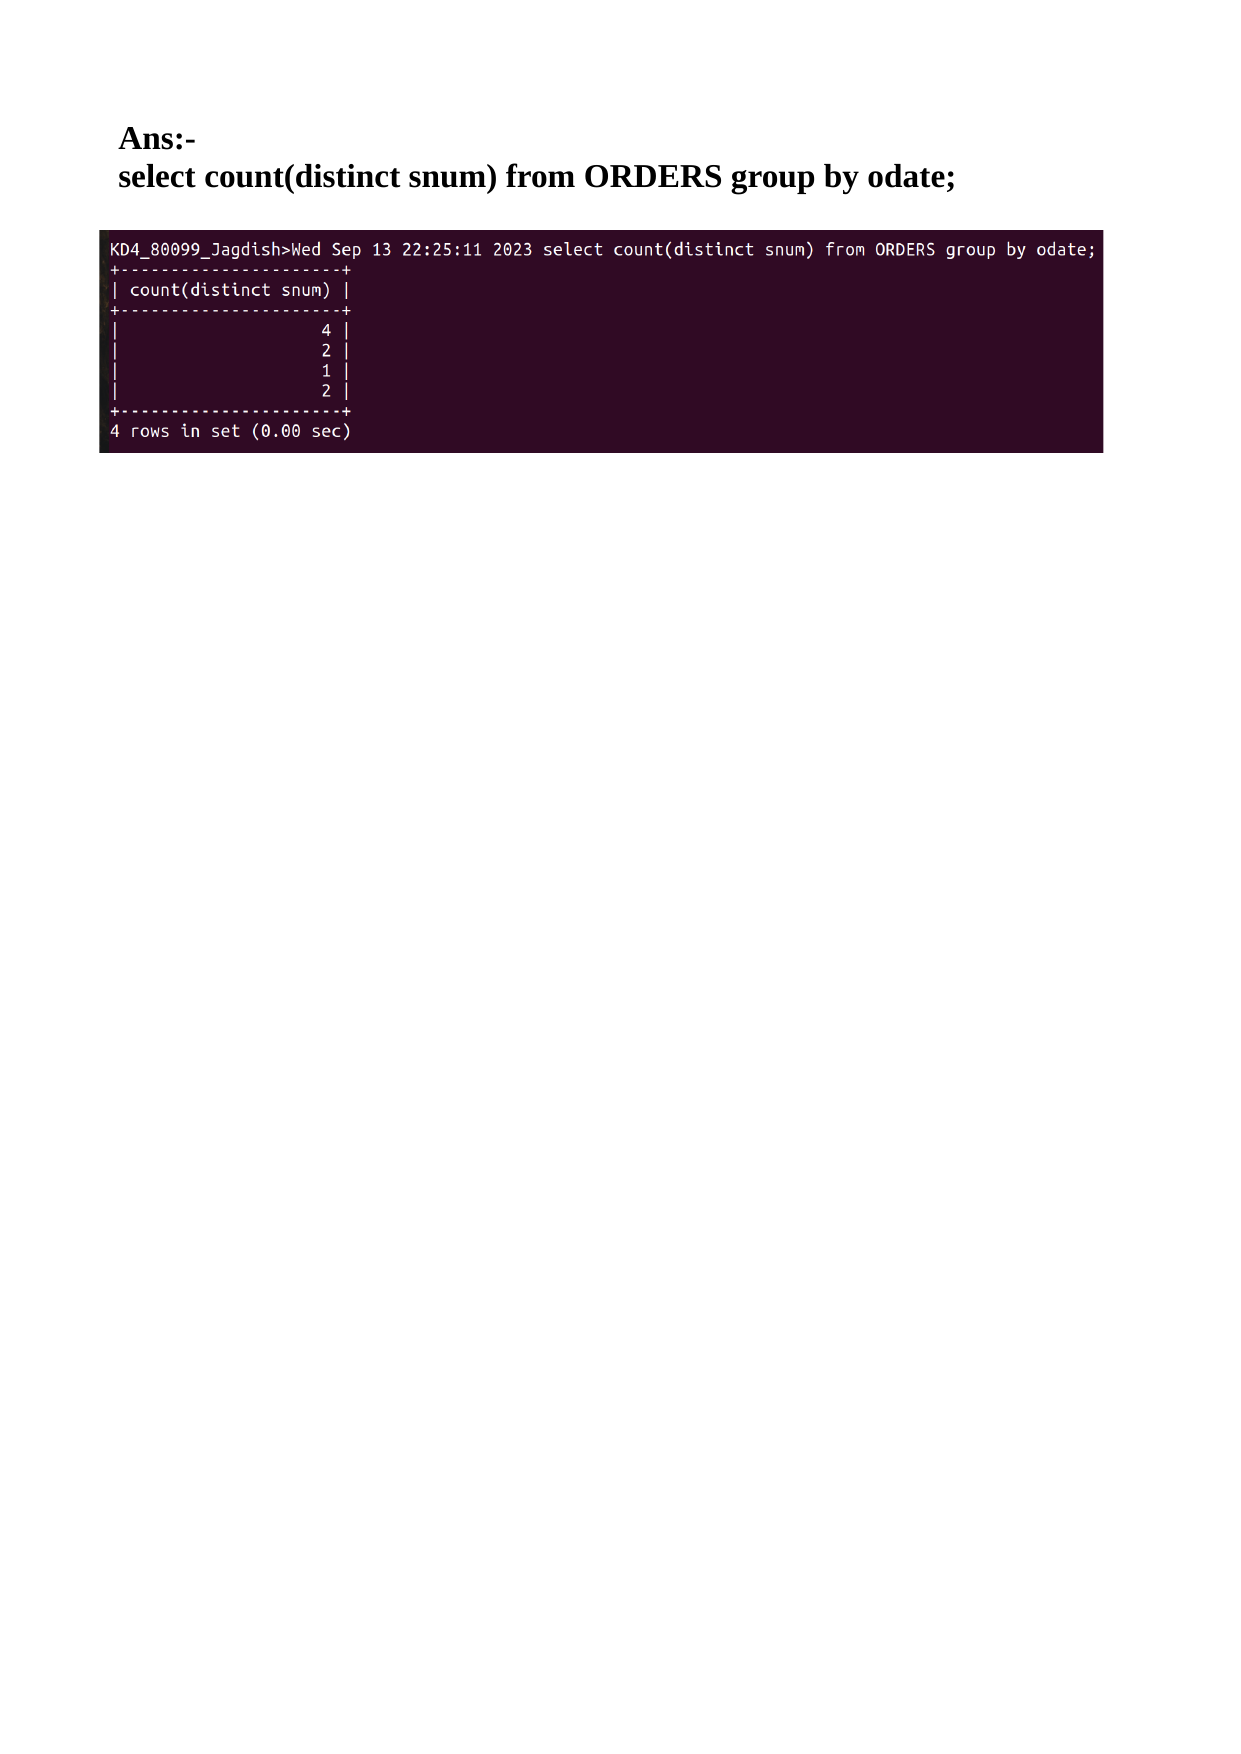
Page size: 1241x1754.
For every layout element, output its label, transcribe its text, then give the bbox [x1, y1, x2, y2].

text Ans:- [118, 118, 1122, 156]
text select count(distinct snum) from ORDERS group by odate; [118, 156, 1122, 195]
picture [99, 230, 1104, 453]
